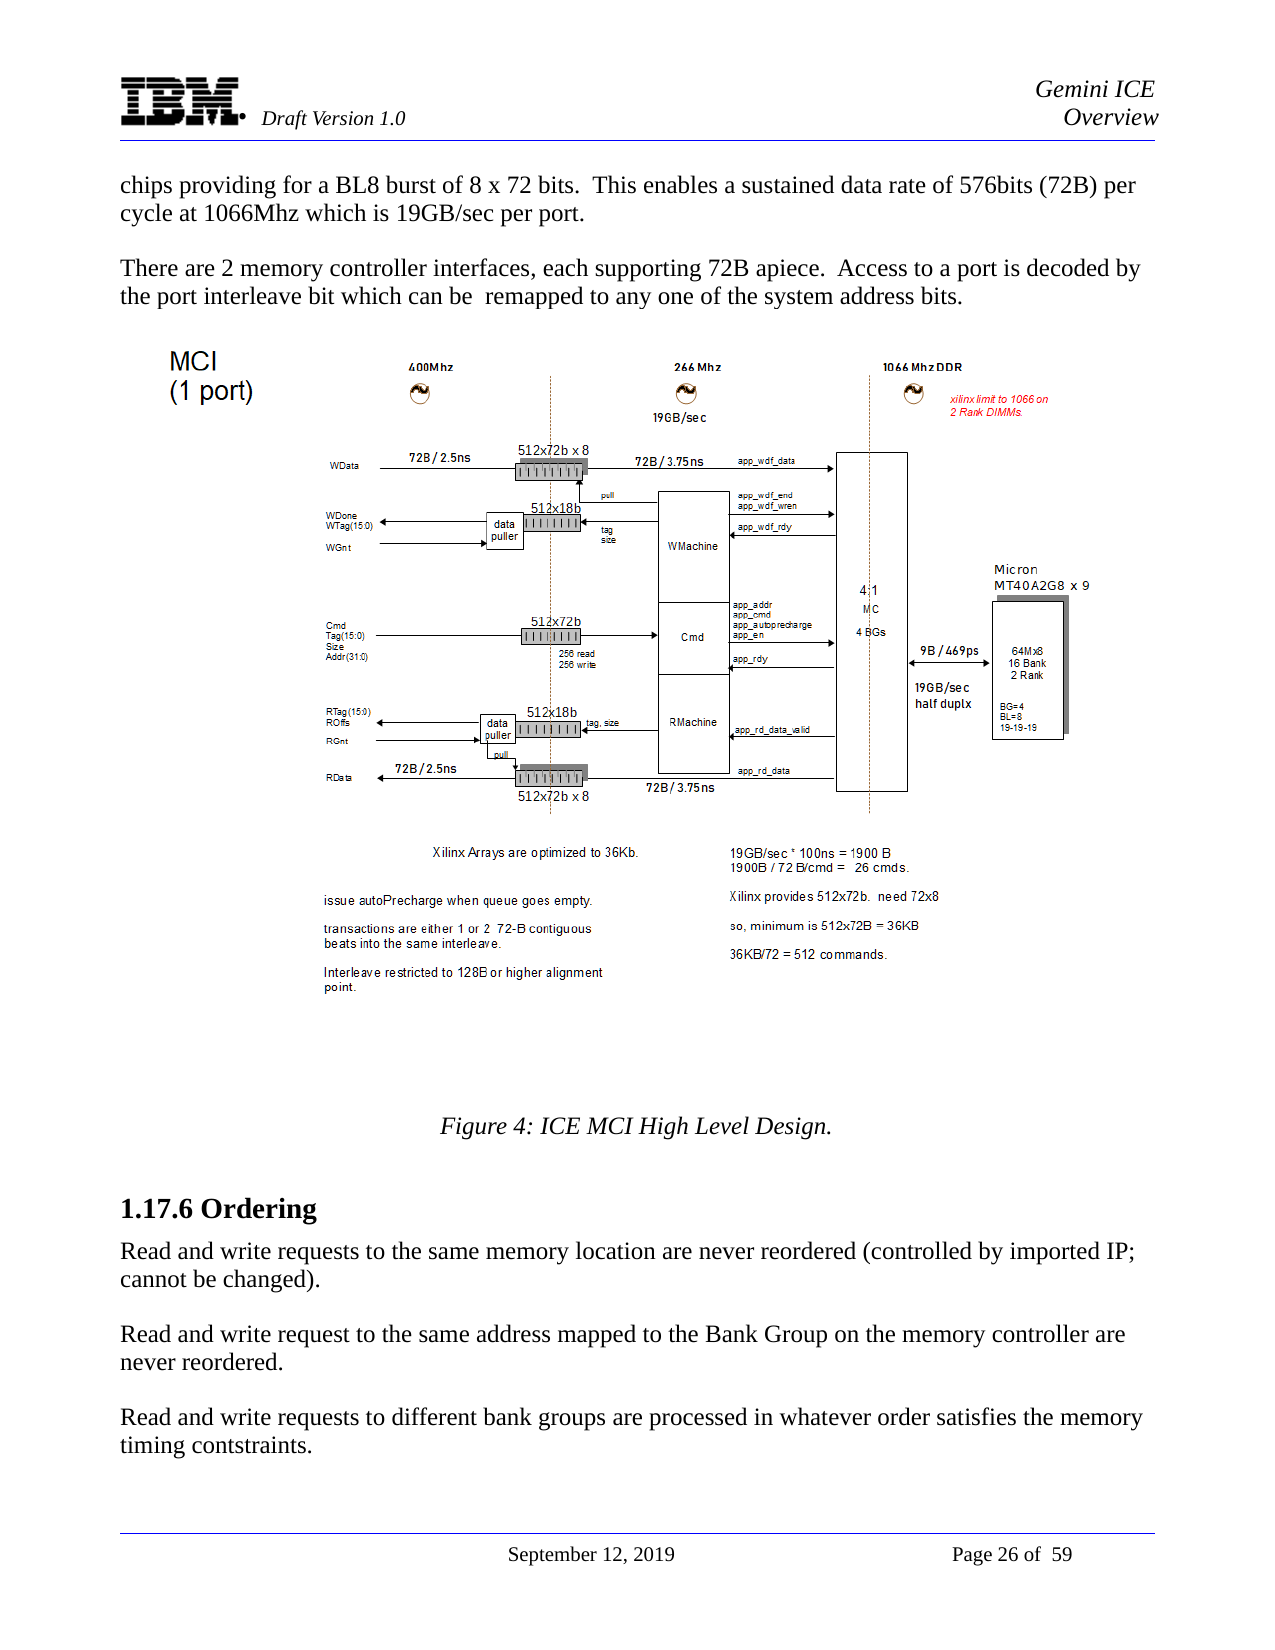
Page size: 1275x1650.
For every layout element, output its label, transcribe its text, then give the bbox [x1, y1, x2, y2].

subtitle Ordering [120, 1192, 1155, 1224]
text chips providing for a BL8 burst of 8 x 72 bits. This enables a sustained data rate of 576bits (72B) per cycle at 1066Mhz which is 19GB/sec per port. [120, 171, 1155, 226]
text Figure 4: ICE MCI High Level Design. [120, 1112, 1158, 1139]
text Read and write request to the same address mapped to the Bank Group on the memory controller are never reordered. [120, 1320, 1155, 1376]
text Read and write requests to the same memory location are never reordered (controlled by imported IP; cannot be changed). [120, 1237, 1155, 1292]
text There are 2 memory controller interfaces, each supporting 72B apiece. Access to a port is decoded by the port interleave bit which can be remapped to any one of the system address bits. [120, 254, 1155, 309]
picture [120, 76, 240, 127]
text Read and write requests to different bank groups are processed in whatever order satisfies the memory timing contstraints. [120, 1403, 1155, 1459]
picture [120, 309, 1159, 1112]
